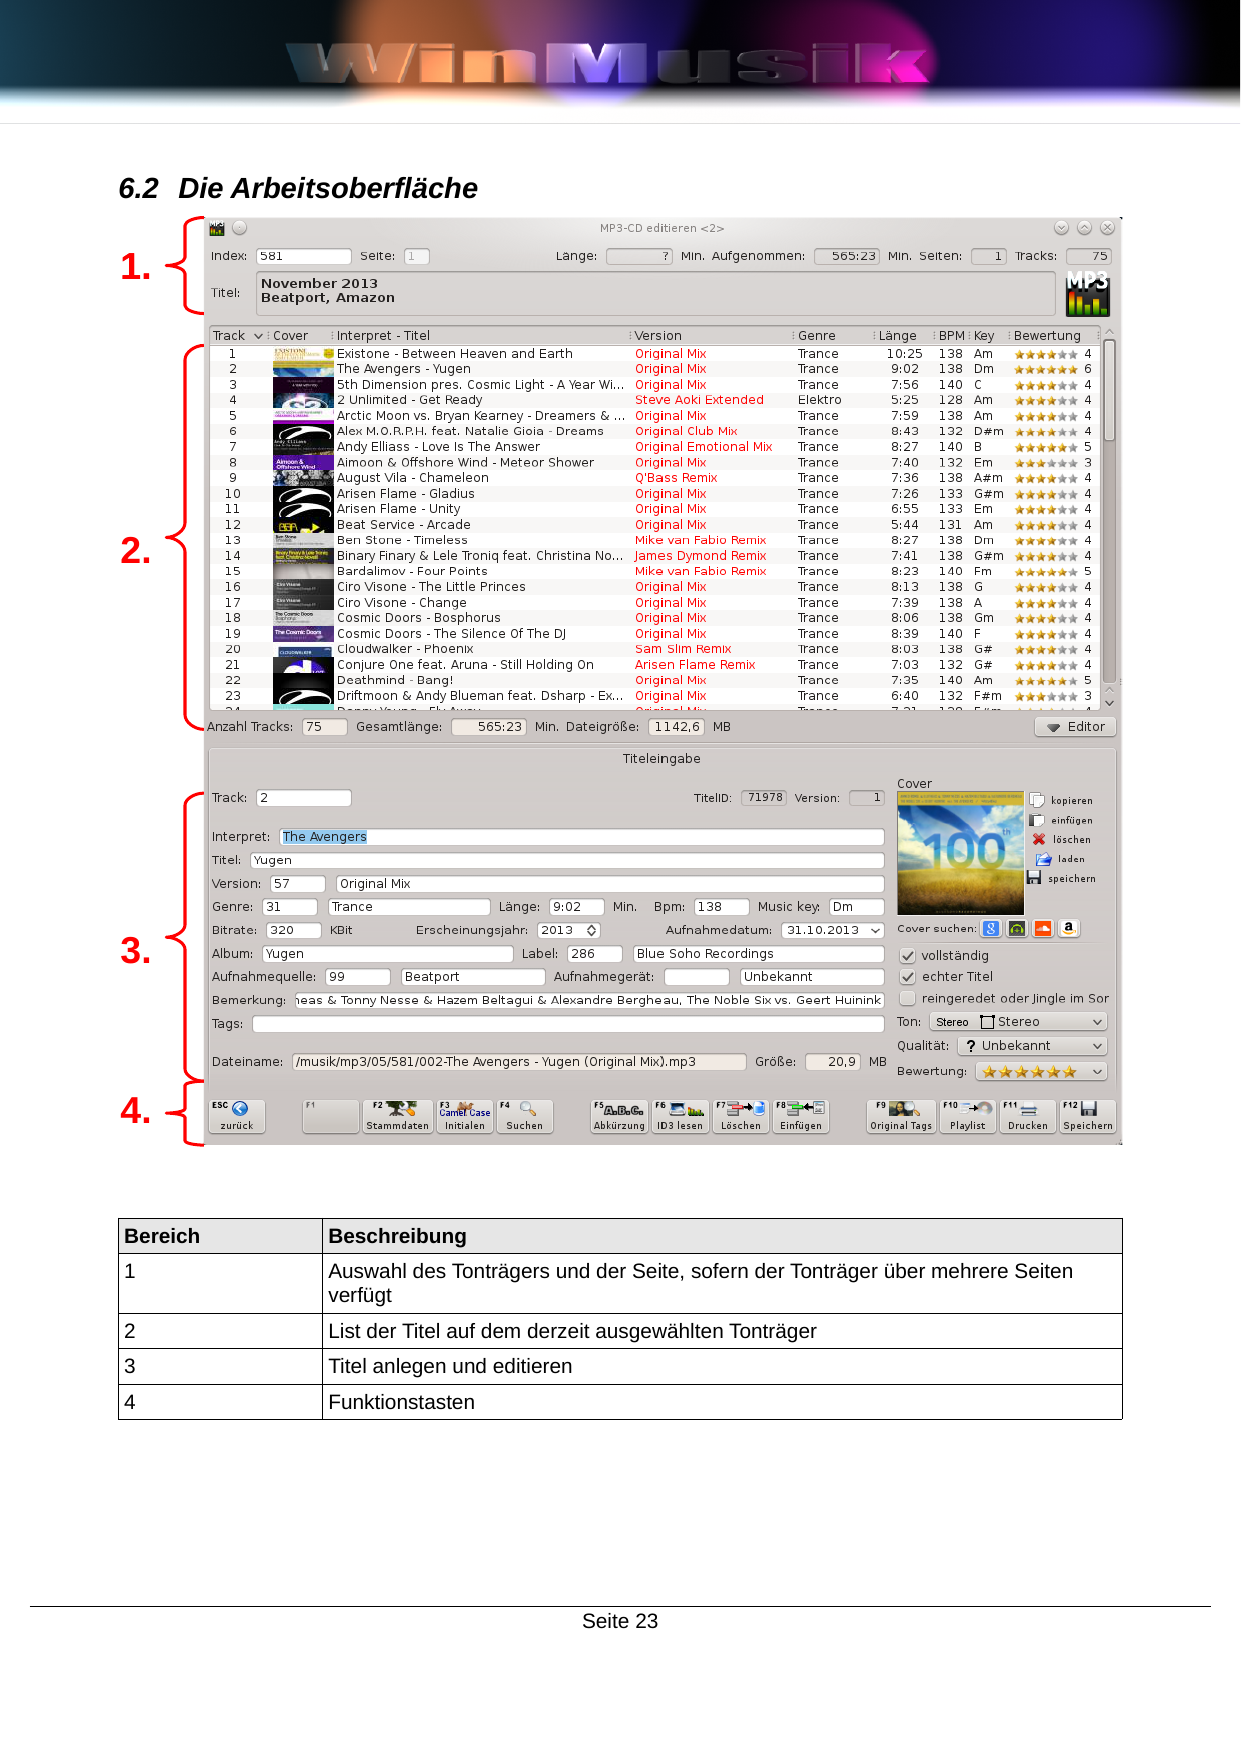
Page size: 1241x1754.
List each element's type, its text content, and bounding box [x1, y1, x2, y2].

table_cell Titel anlegen und editieren [323, 1349, 1122, 1384]
table_cell Funktionstasten [323, 1385, 1122, 1419]
table_cell 1 [119, 1254, 322, 1313]
table_cell List der Titel auf dem derzeit ausgewählten Tonträger [323, 1314, 1122, 1348]
table_cell 2 [119, 1314, 322, 1348]
table_header Beschreibung [323, 1219, 1122, 1253]
table_cell Auswahl des Tonträgers und der Seite, sofern der Tonträger über mehrere Seiten verfügt [323, 1254, 1122, 1313]
table_header Bereich [119, 1219, 322, 1253]
table_cell 3 [119, 1349, 322, 1384]
table_cell 4 [119, 1385, 322, 1419]
picture [203, 217, 1123, 1145]
subtitle Die Arbeitsoberfläche [118, 172, 1122, 205]
